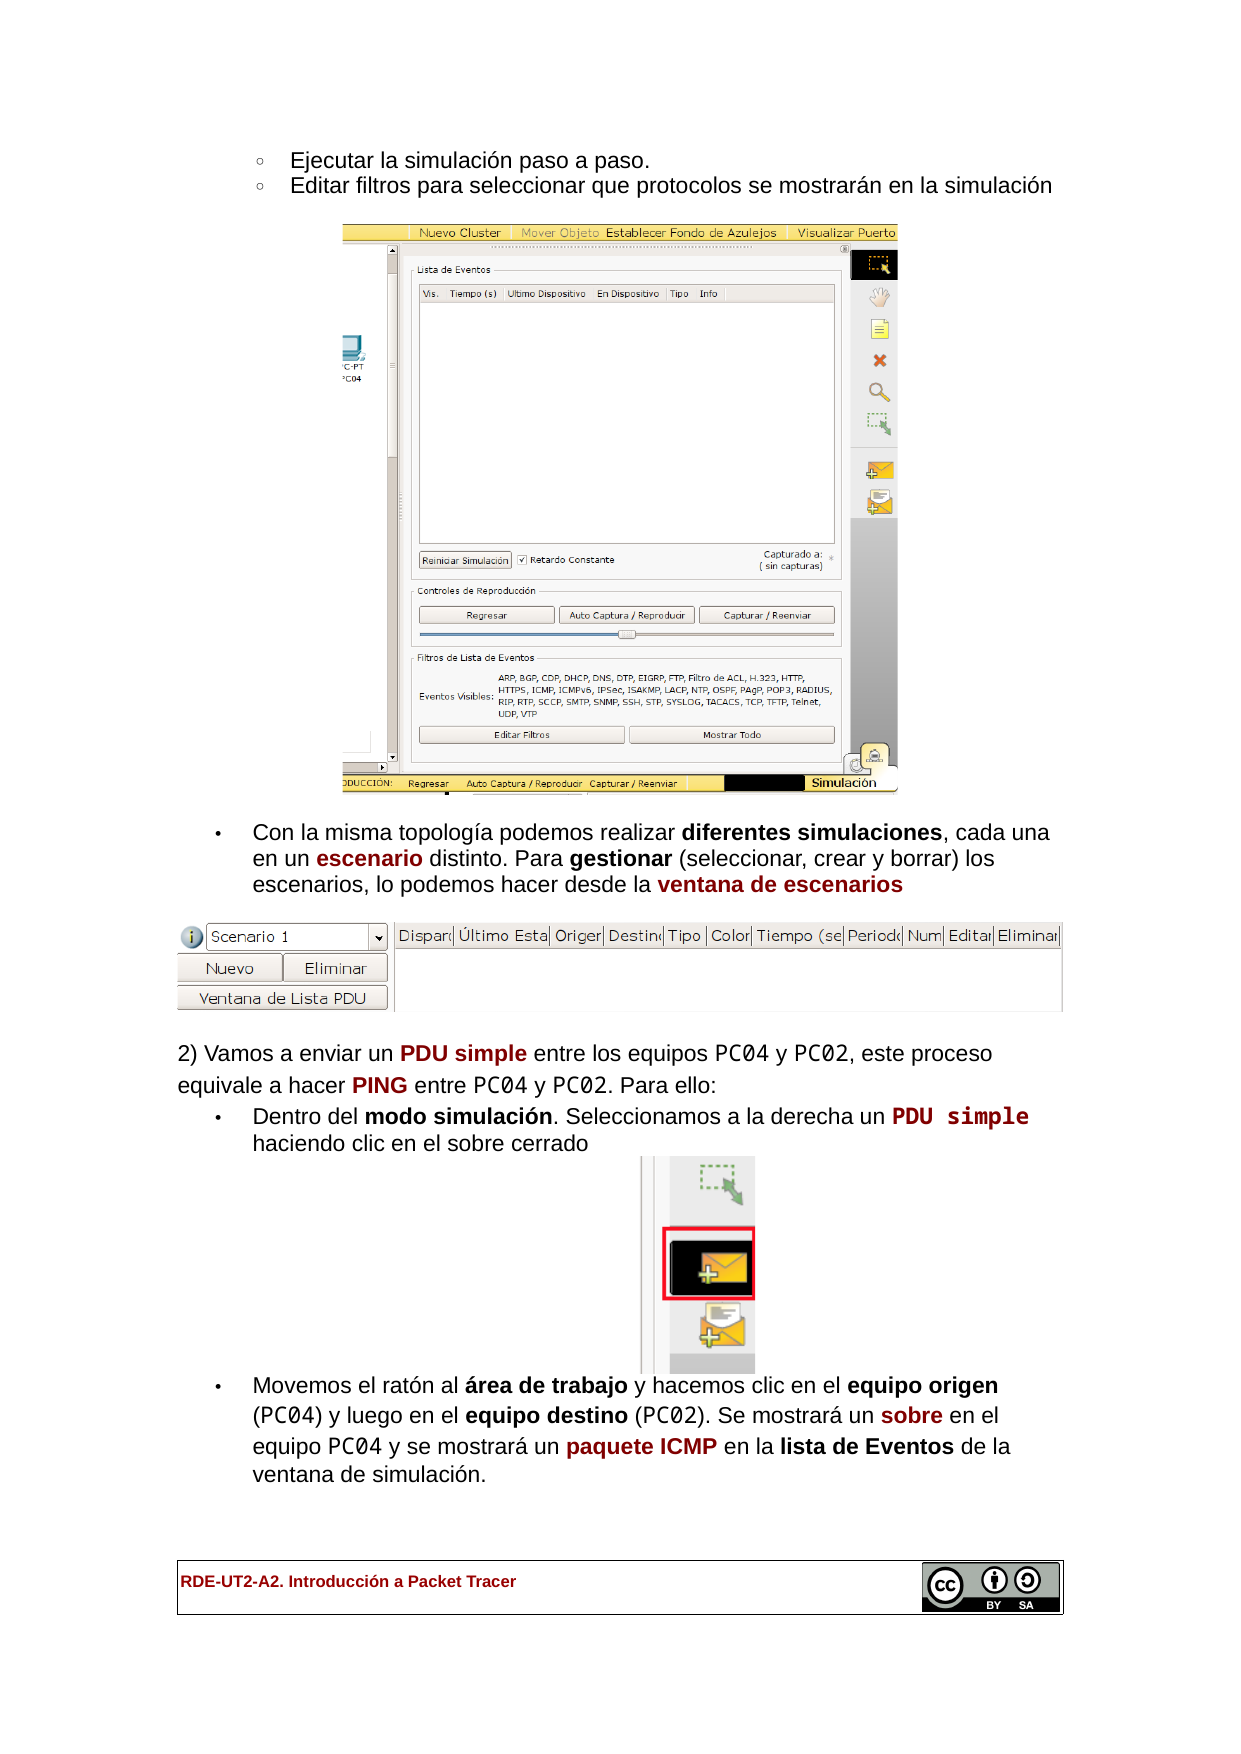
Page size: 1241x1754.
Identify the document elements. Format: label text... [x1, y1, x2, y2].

list Dentro del modo simulación. Seleccionamos a la derecha un PDU simple haciendo clic en el sobre cerrado [215, 1100, 1063, 1157]
list Editar filtros para seleccionar que protocolos se mostrarán en la simulación [252, 173, 1063, 199]
picture [177, 922, 1063, 1012]
text 2) Vamos a enviar un PDU simple entre los equipos PC04 y PC02, este proceso equivale a hacer PING entre PC04 y PC02. Para ello: [177, 1037, 1063, 1100]
picture [484, 1156, 756, 1374]
list Movemos el ratón al área de trabajo y hacemos clic en el equipo origen (PC04) y luego en el equipo destino (PC02). Se mostrará un sobre en el equipo PC04 y se mostrará un paquete ICMP en la lista de Eventos de la ventana de simulación. [215, 1157, 1063, 1487]
list Con la misma topología podemos realizar diferentes simulaciones, cada una en un escenario distinto. Para gestionar (seleccionar, crear y borrar) los escenarios, lo podemos hacer desde la ventana de escenarios [215, 820, 1063, 897]
picture [342, 224, 898, 795]
list Ejecutar la simulación paso a paso. [252, 148, 1063, 173]
picture [922, 1562, 1060, 1612]
